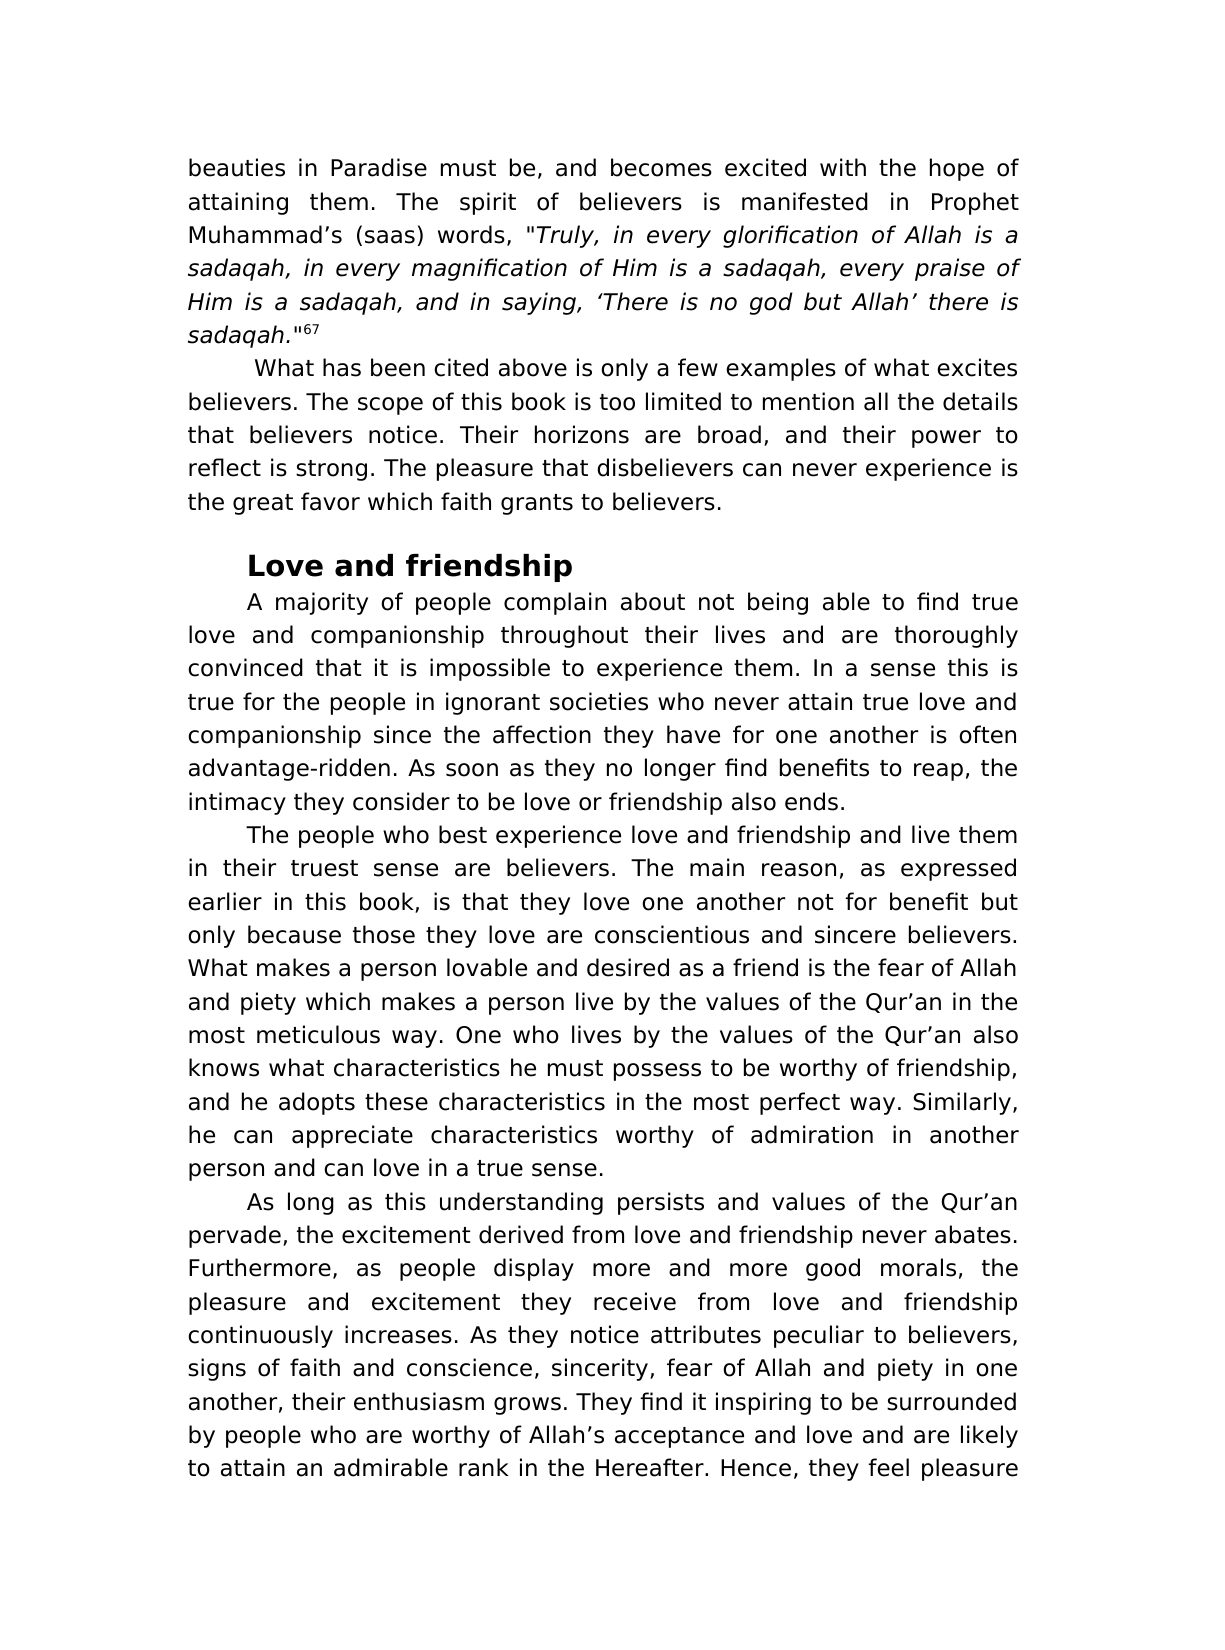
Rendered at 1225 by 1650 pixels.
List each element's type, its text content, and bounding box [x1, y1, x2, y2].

text As long as this understanding persists and values of the Qur’an pervade, the excitement derived from love and friendship never abates. Furthermore, as people display more and more good morals, the pleasure and excitement they receive from love and friendship continuously increases. As they notice attributes peculiar to believers, signs of faith and conscience, sincerity, fear of Allah and piety in one another, their enthusiasm grows. They find it inspiring to be surrounded by people who are worthy of Allah’s acceptance and love and are likely to attain an admirable rank in the Hereafter. Hence, they feel pleasure [187, 1183, 1020, 1483]
text A majority of people complain about not being able to find true love and companionship throughout their lives and are thoroughly convinced that it is impossible to experience them. In a sense this is true for the people in ignorant societies who never attain true love and companionship since the affection they have for one another is often advantage-ridden. As soon as they no longer find benefits to reap, the intimacy they consider to be love or friendship also ends. [187, 583, 1020, 817]
text The people who best experience love and friendship and live them in their truest sense are believers. The main reason, as expressed earlier in this book, is that they love one another not for benefit but only because those they love are conscientious and sincere believers. What makes a person lovable and desired as a friend is the fear of Allah and piety which makes a person live by the values of the Qur’an in the most meticulous way. One who lives by the values of the Qur’an also knows what characteristics he must possess to be worthy of friendship, and he adopts these characteristics in the most perfect way. Similarly, he can appreciate characteristics worthy of admiration in another person and can love in a true sense. [187, 817, 1020, 1183]
text Love and friendship [187, 550, 1020, 583]
text What has been cited above is only a few examples of what excites believers. The scope of this book is too limited to mention all the details that believers notice. Their horizons are broad, and their power to reflect is strong. The pleasure that disbelievers can never experience is the great favor which faith grants to believers. [187, 350, 1020, 517]
text beauties in Paradise must be, and becomes excited with the hope of attaining them. The spirit of believers is manifested in Prophet Muhammad’s (saas) words, "Truly, in every glorification of Allah is a sadaqah, in every magnification of Him is a sadaqah, every praise of Him is a sadaqah, and in saying, ‘There is no god but Allah’ there is sadaqah."67 [187, 150, 1020, 350]
